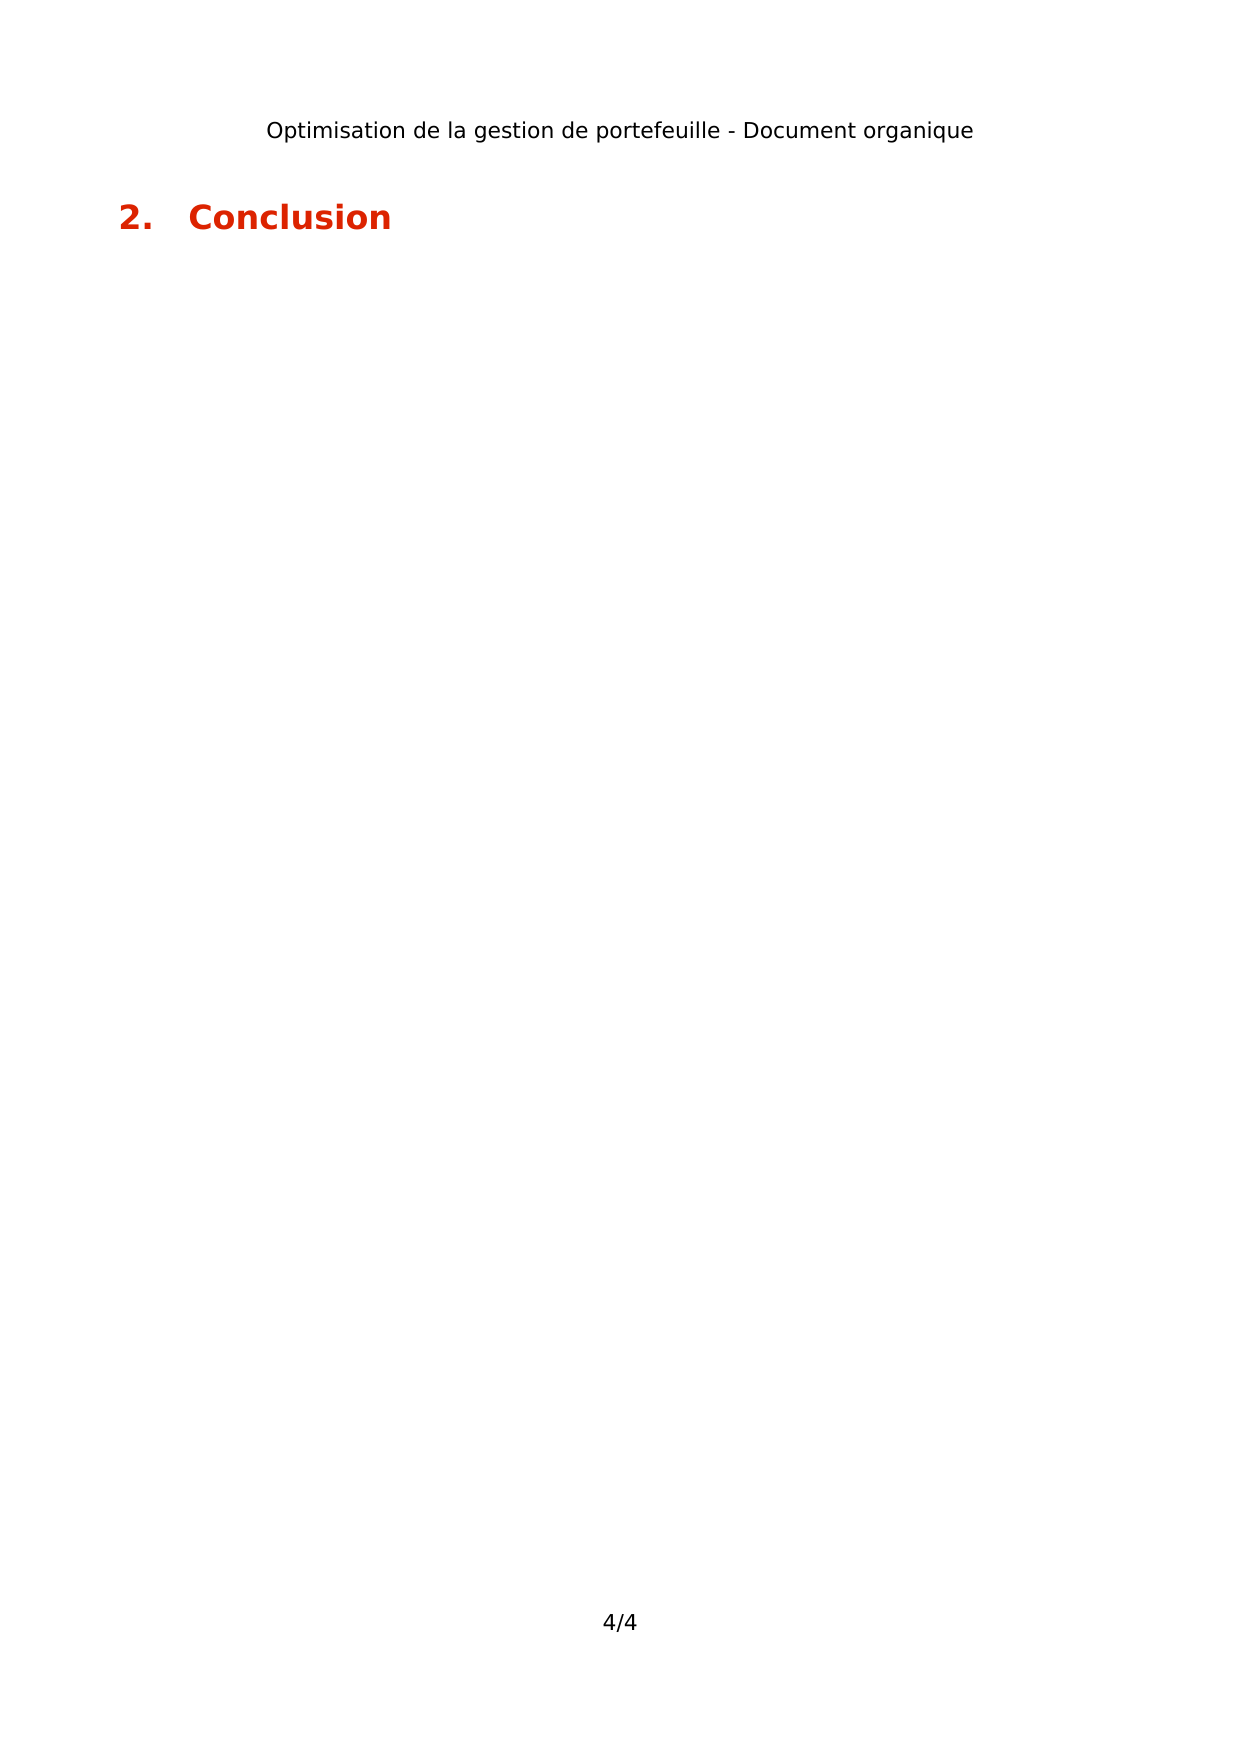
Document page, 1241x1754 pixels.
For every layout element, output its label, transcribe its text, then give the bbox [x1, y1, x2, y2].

subtitle Conclusion [118, 198, 1122, 237]
